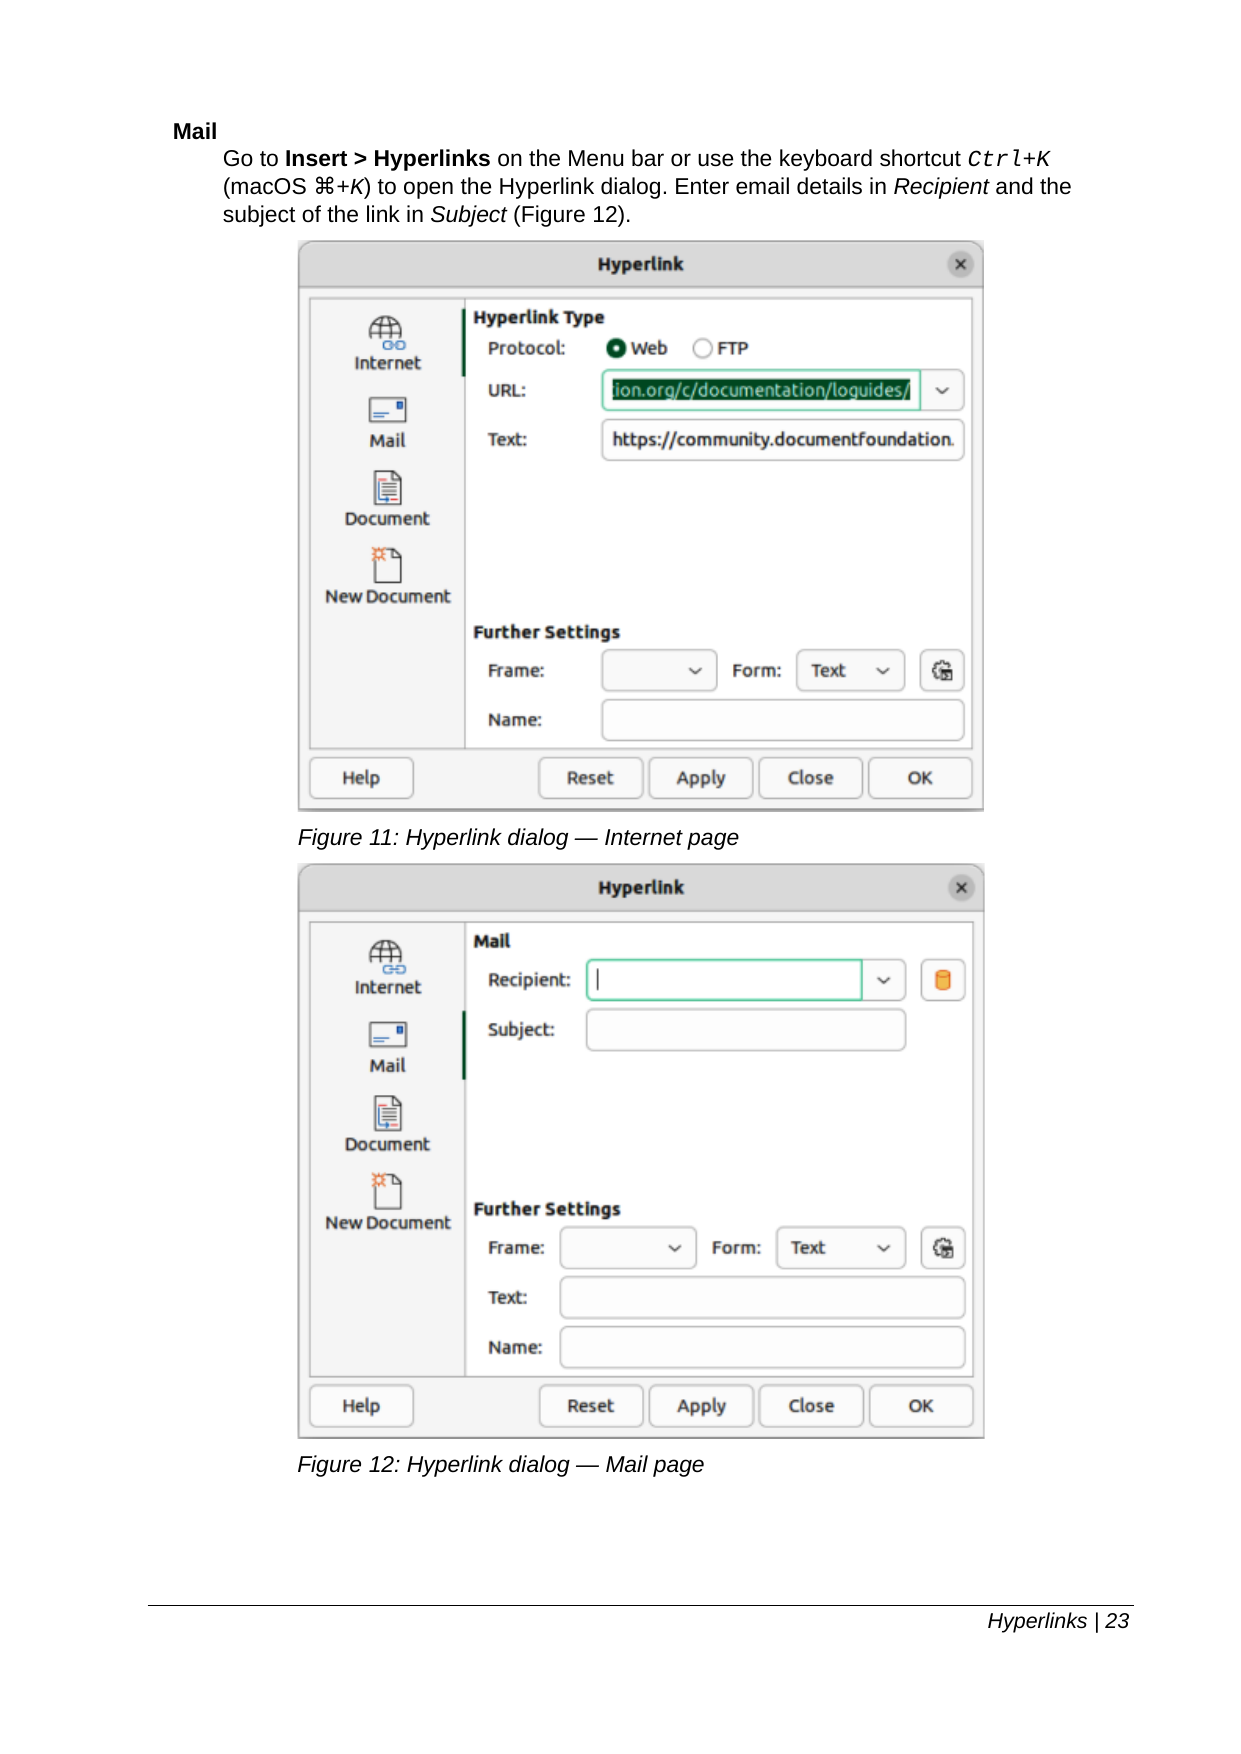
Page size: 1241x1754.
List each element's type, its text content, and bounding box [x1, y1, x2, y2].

picture [297, 240, 984, 812]
picture [297, 863, 985, 1439]
text Figure 12: Hyperlink dialog — Mail page [297, 1451, 984, 1477]
text Go to Insert > Hyperlinks on the Menu bar or use the keyboard shortcut Ctrl+K (macOS ⌘+K) to open the Hyperlink dialog. Enter email details in Recipient and the subject of the link in Subject (Figure 12). [223, 144, 1134, 227]
text Figure 11: Hyperlink dialog — Internet page [298, 824, 984, 851]
text Mail [173, 118, 1134, 144]
